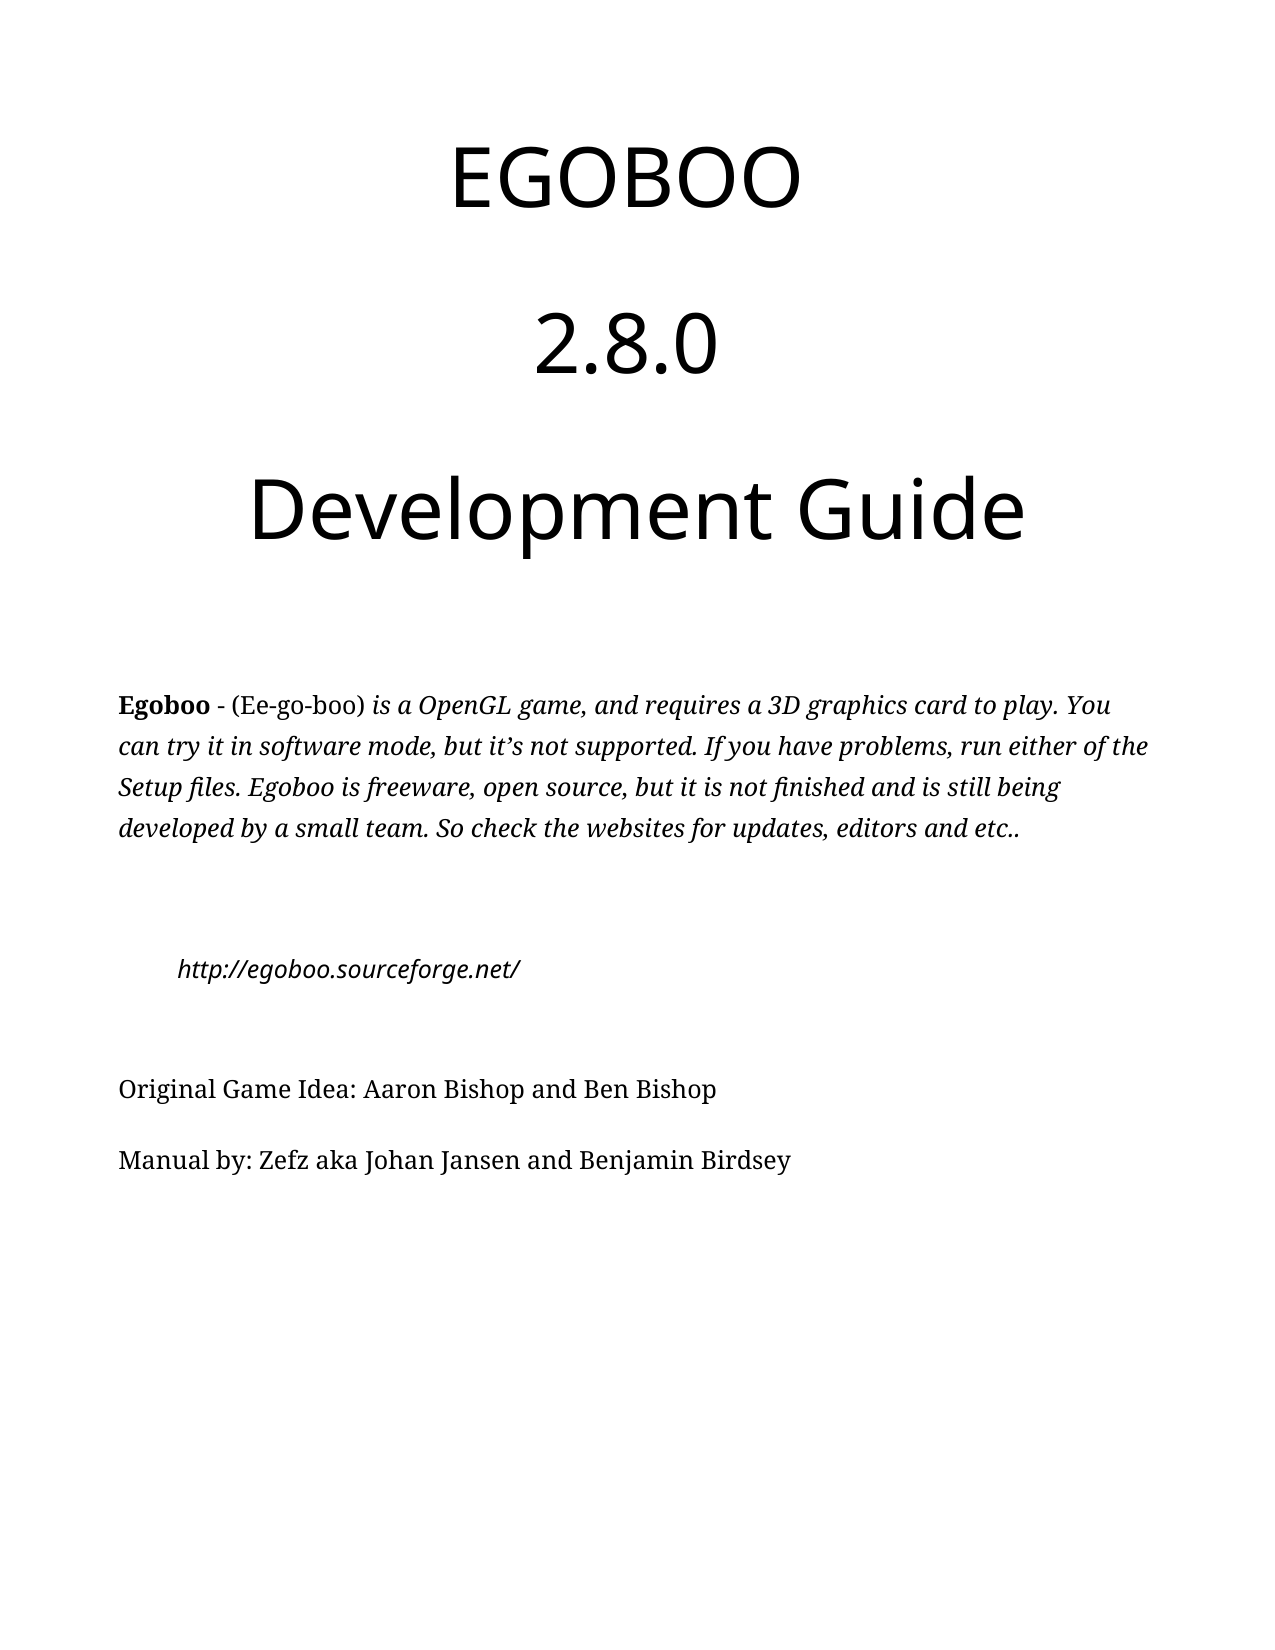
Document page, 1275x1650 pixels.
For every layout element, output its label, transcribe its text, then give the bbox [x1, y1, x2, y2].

text 2.8.0 [118, 284, 1157, 398]
text Manual by: Zefz aka Johan Jansen and Benjamin Birdsey [118, 1143, 1157, 1177]
text http://egoboo.sourceforge.net/ [177, 952, 1157, 986]
text Egoboo - (Ee-go-boo) is a OpenGL game, and requires a 3D graphics card to play. You can try it in software mode, but it’s not supported. If you have problems, run either of the Setup files. Egoboo is freeware, open source, but it is not finished and is still being developed by a small team. So check the websites for updates, editors and etc.. [118, 688, 1157, 844]
text Development Guide [118, 451, 1157, 564]
text EGOBOO [118, 118, 1157, 232]
text Original Game Idea: Aaron Bishop and Ben Bishop [118, 1072, 1157, 1106]
